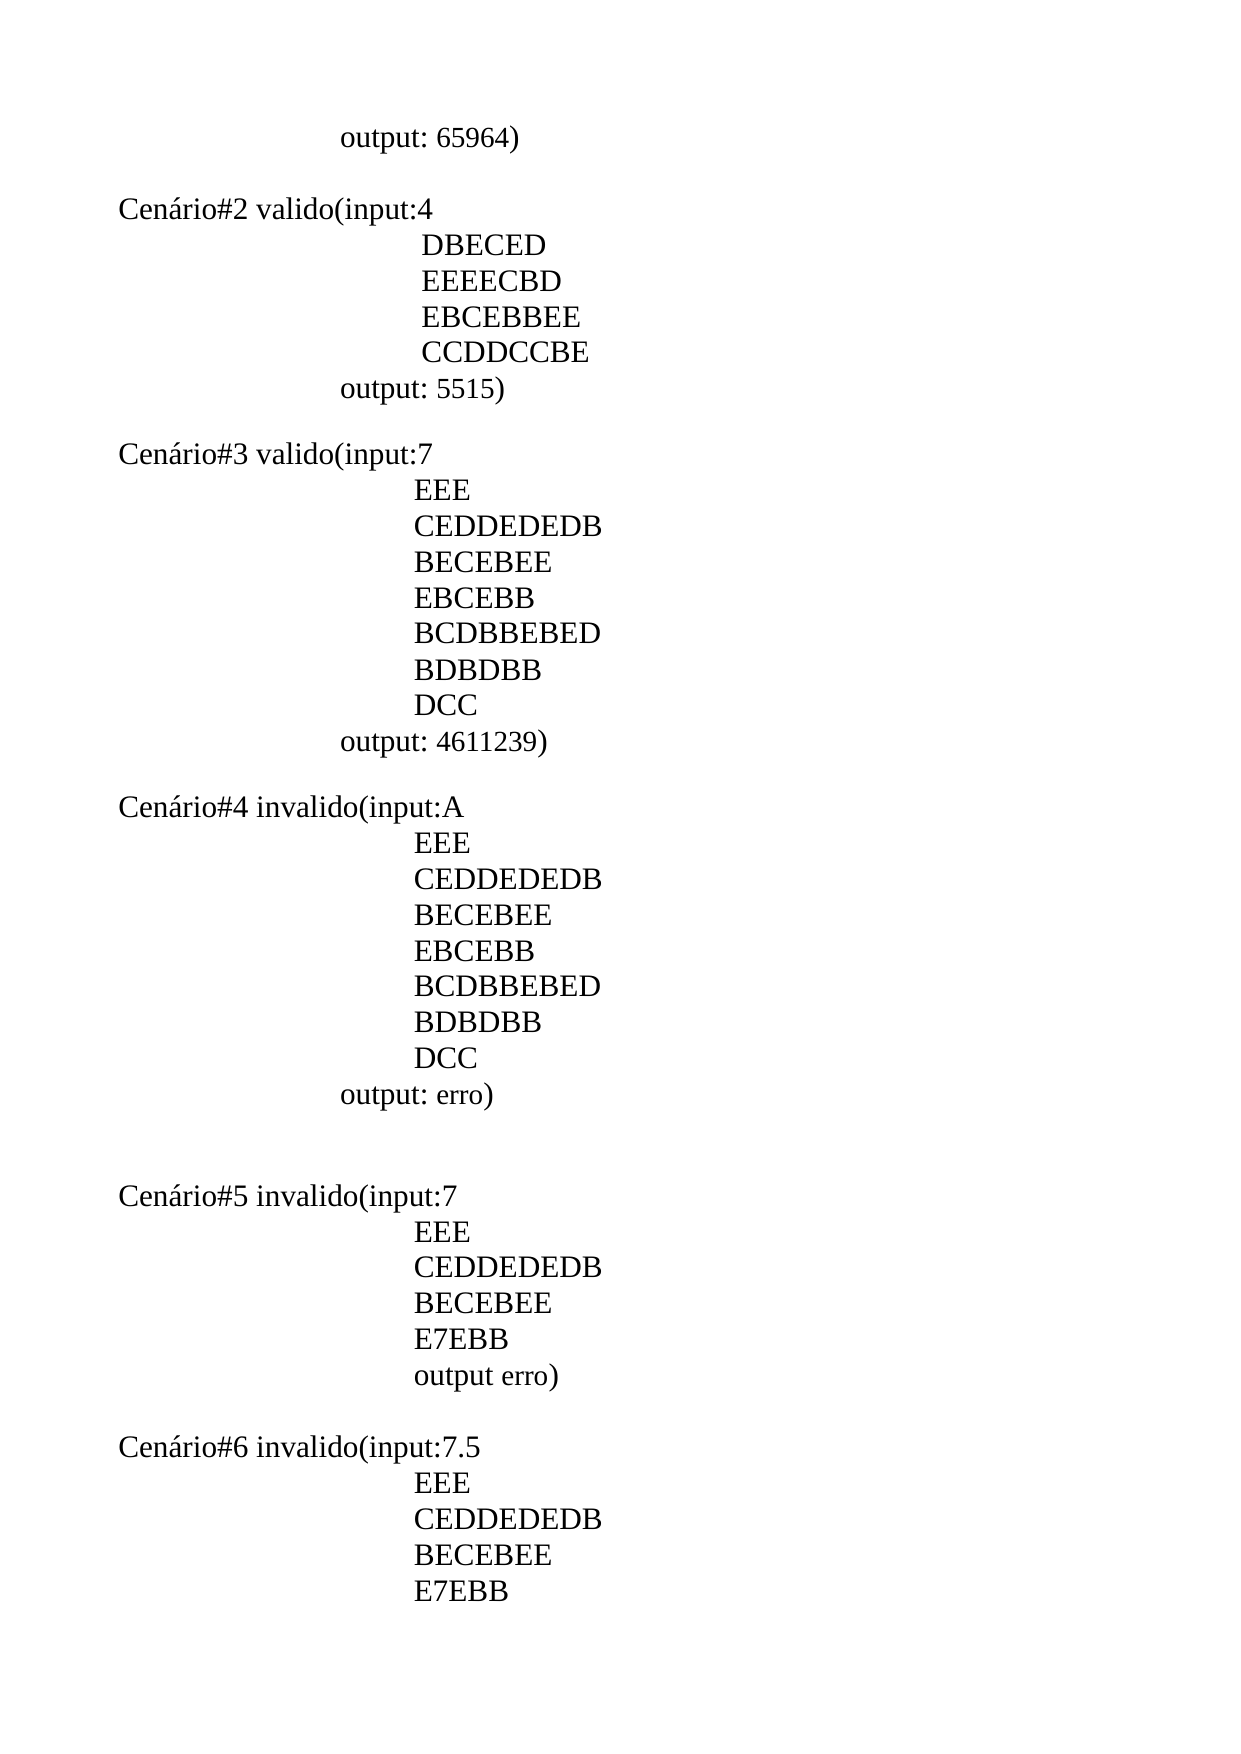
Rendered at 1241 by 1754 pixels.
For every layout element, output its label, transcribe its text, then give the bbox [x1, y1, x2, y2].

text BECEBEE [118, 896, 1122, 932]
text BCDBBEBED [118, 968, 1122, 1004]
text E7EBB [118, 1321, 1122, 1357]
text output: 4611239) [118, 723, 1122, 758]
text DCC [118, 1039, 1122, 1076]
text Cenário#5 invalido(input:7 [118, 1177, 1122, 1213]
text EEE [118, 1464, 1122, 1500]
text CEDDEDEDB [118, 507, 1122, 543]
text Cenário#4 invalido(input:A [118, 788, 1122, 824]
text EEEECBD [118, 262, 1122, 298]
text BCDBBEBED [118, 615, 1122, 651]
text output erro) [118, 1357, 1122, 1392]
text EEE [118, 1213, 1122, 1249]
text Cenário#3 valido(input:7 [118, 435, 1122, 471]
text CCDDCCBE [118, 334, 1122, 370]
text EBCEBB [118, 579, 1122, 615]
text CEDDEDEDB [118, 1249, 1122, 1285]
text CEDDEDEDB [118, 860, 1122, 896]
text Cenário#2 valido(input:4 [118, 190, 1122, 226]
text Cenário#6 invalido(input:7.5 [118, 1428, 1122, 1464]
text BECEBEE [118, 1536, 1122, 1572]
text E7EBB [118, 1572, 1122, 1608]
text EBCEBBEE [118, 298, 1122, 334]
text EEE [118, 824, 1122, 860]
text DBECED [118, 226, 1122, 262]
text CEDDEDEDB [118, 1500, 1122, 1536]
text BDBDBB [118, 651, 1122, 687]
text EBCEBB [118, 932, 1122, 968]
text output: erro) [118, 1076, 1122, 1111]
text output: 65964) [118, 118, 1122, 154]
text BECEBEE [118, 543, 1122, 579]
text output: 5515) [118, 370, 1122, 406]
text EEE [118, 471, 1122, 507]
text DCC [118, 687, 1122, 723]
text BECEBEE [118, 1285, 1122, 1321]
text BDBDBB [118, 1004, 1122, 1039]
